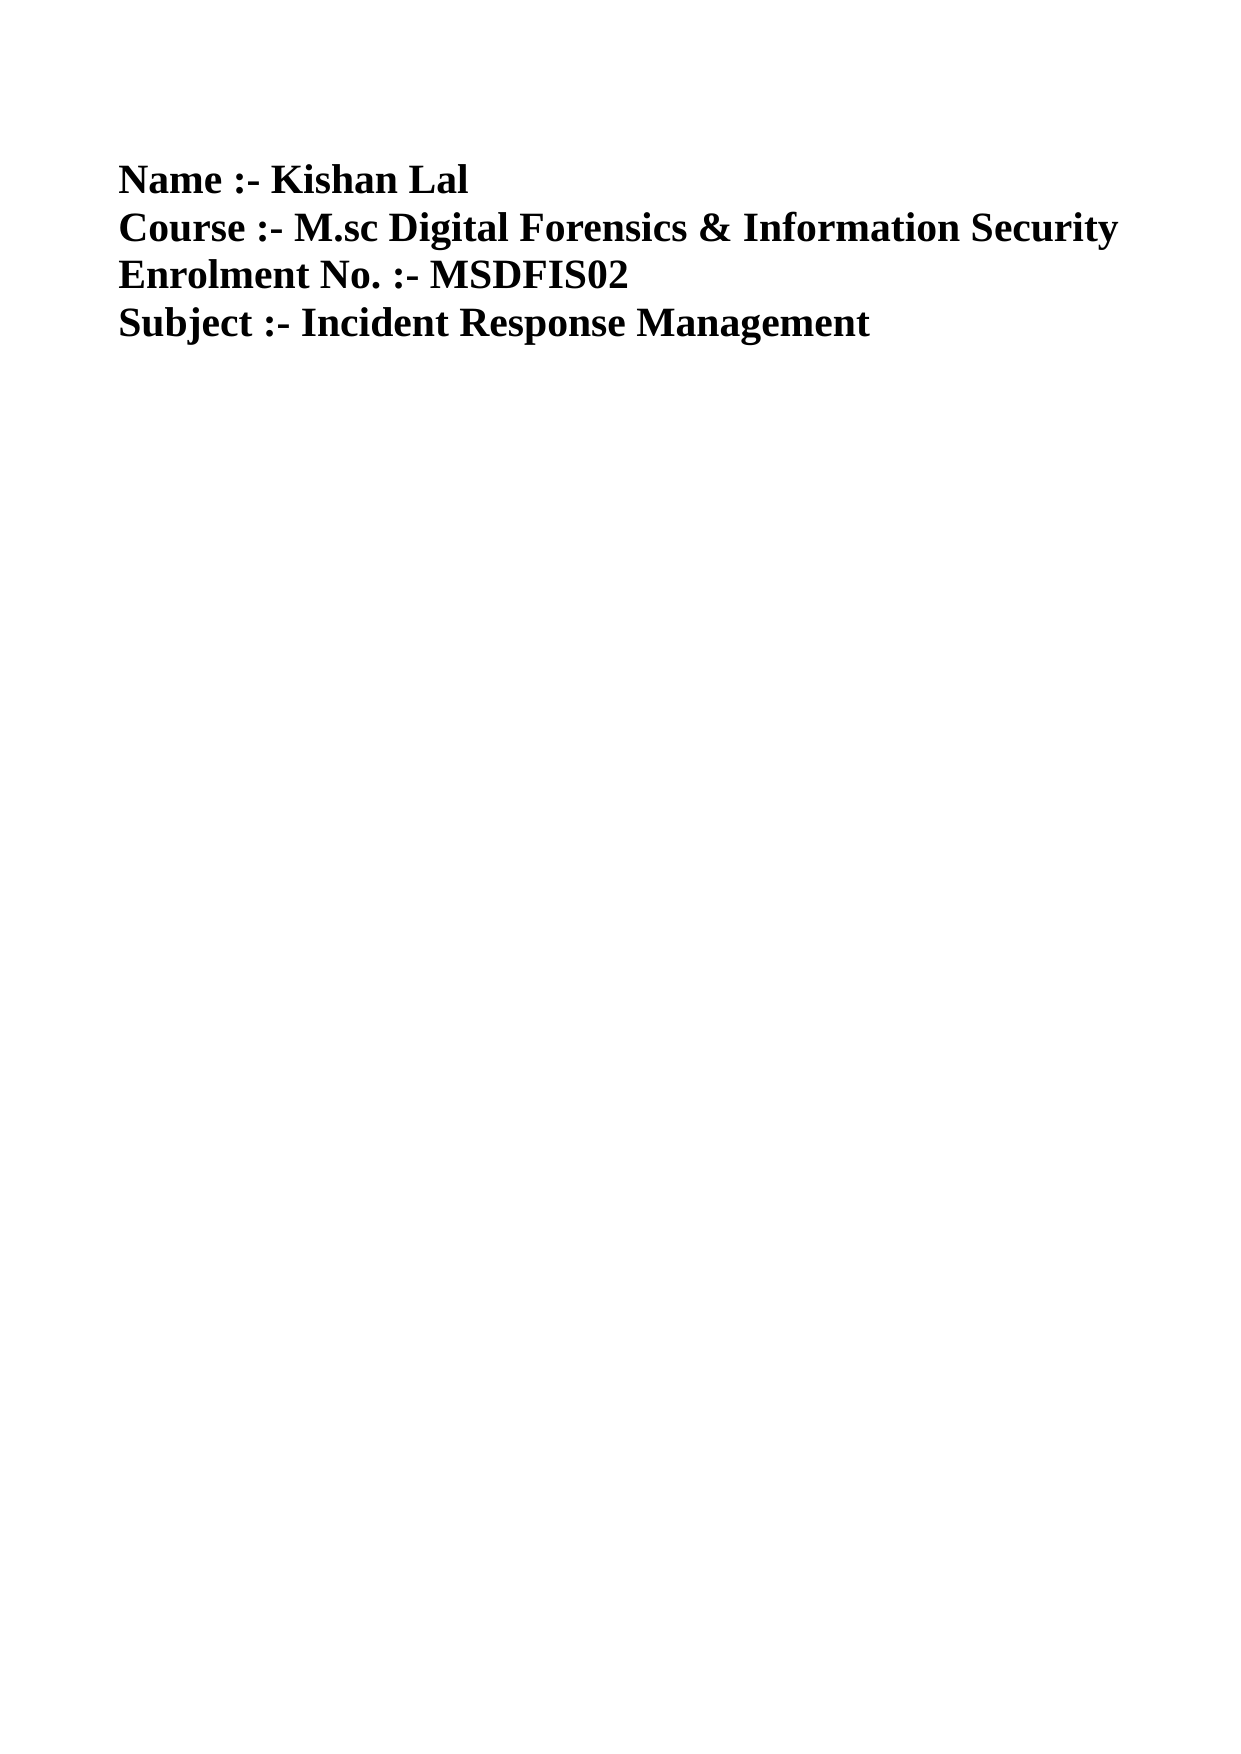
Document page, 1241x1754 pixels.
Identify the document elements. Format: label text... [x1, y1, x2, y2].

text Course :- M.sc Digital Forensics & Information Security [118, 202, 1122, 250]
text Subject :- Incident Response Management [118, 298, 1122, 346]
text Enrolment No. :- MSDFIS02 [118, 250, 1122, 298]
text Name :- Kishan Lal [118, 154, 1122, 202]
